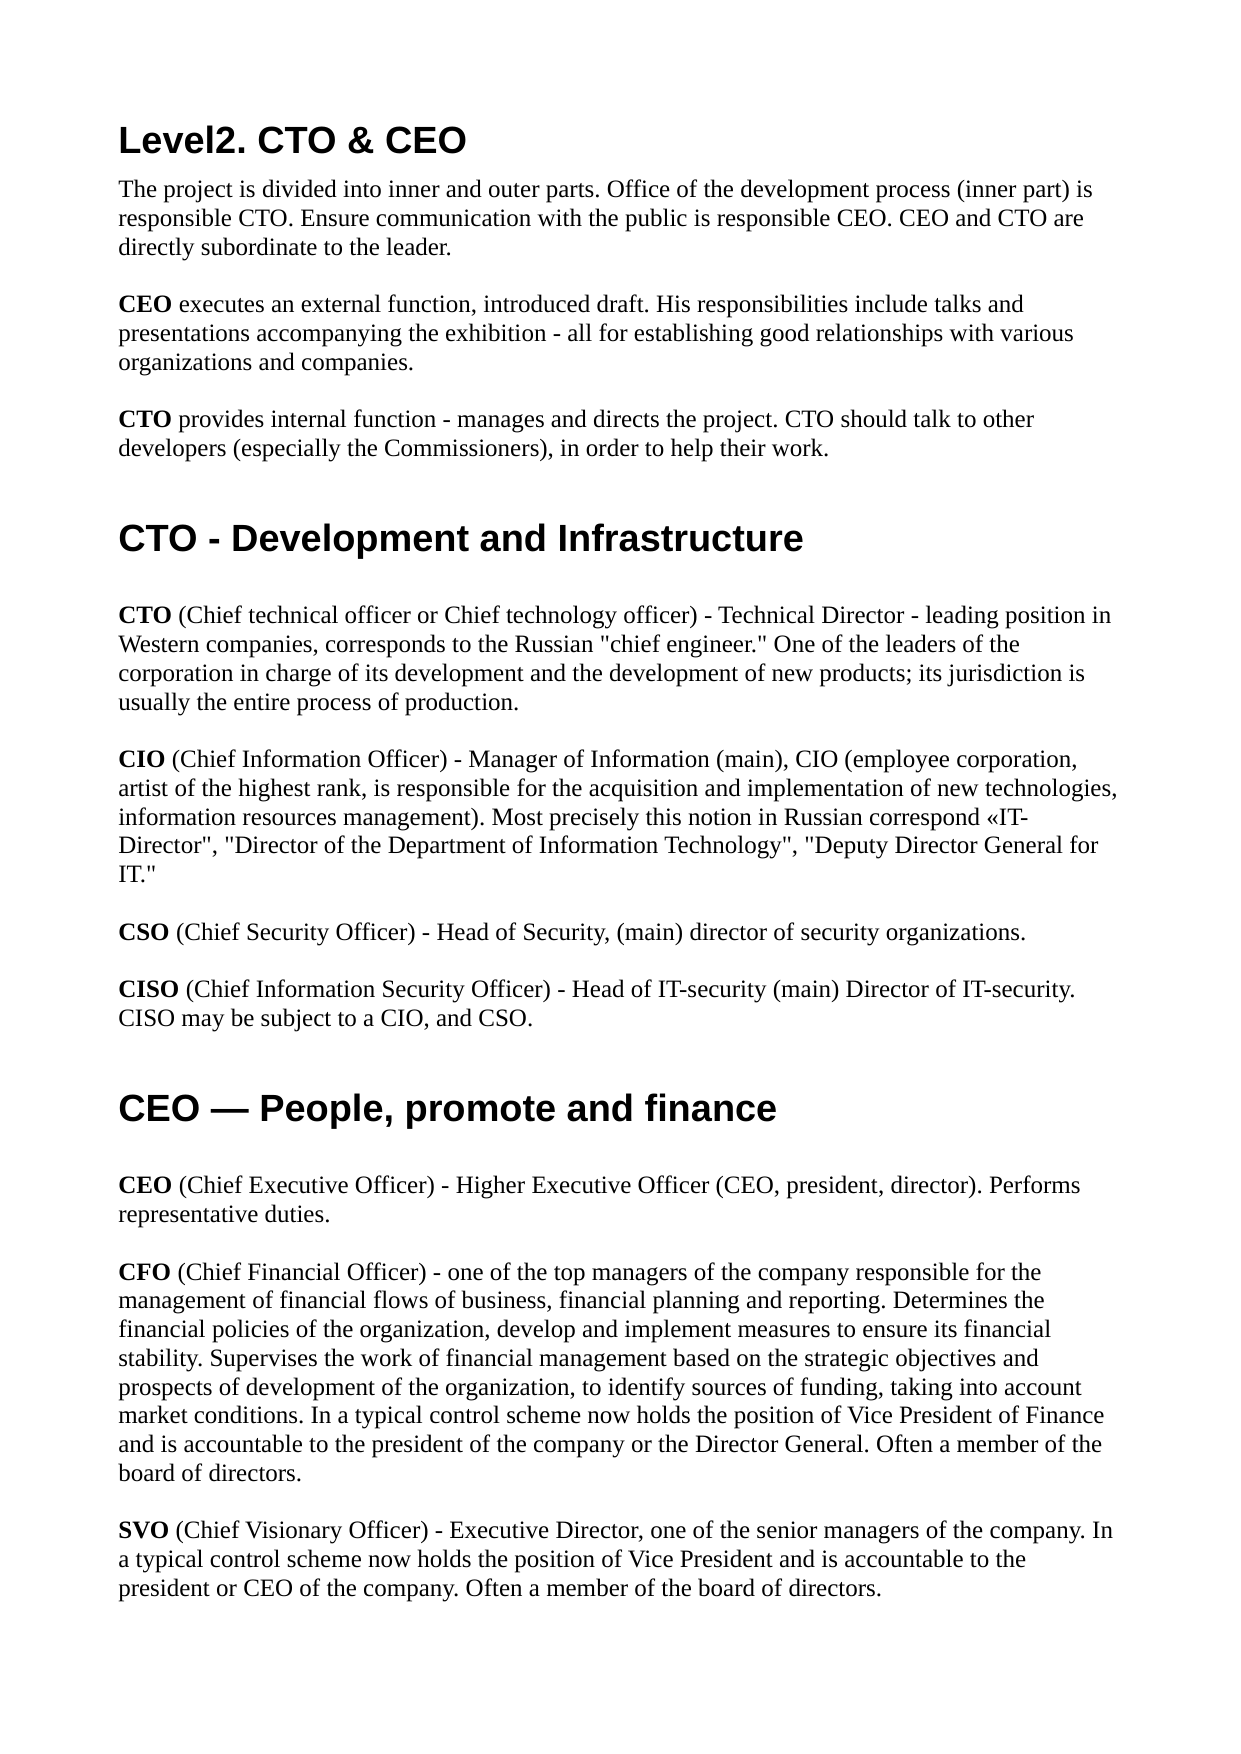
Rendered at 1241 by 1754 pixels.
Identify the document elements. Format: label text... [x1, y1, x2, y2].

subtitle CEO — People, promote and finance [118, 1085, 1122, 1129]
text CSO (Chief Security Officer) - Head of Security, (main) director of security organizations. [118, 917, 1122, 945]
text The project is divided into inner and outer parts. Office of the development process (inner part) is responsible CTO. Ensure communication with the public is responsible CEO. CEO and CTO are directly subordinate to the leader. [118, 174, 1122, 261]
text CTO (Chief technical officer or Chief technology officer) - Technical Director - leading position in Western companies, corresponds to the Russian "chief engineer." One of the leaders of the corporation in charge of its development and the development of new products; its jurisdiction is usually the entire process of production. [118, 600, 1122, 715]
text CEO executes an external function, introduced draft. His responsibilities include talks and presentations accompanying the exhibition - all for establishing good relationships with various organizations and companies. [118, 289, 1122, 376]
text SVO (Chief Visionary Officer) - Executive Director, one of the senior managers of the company. In a typical control scheme now holds the position of Vice President and is accountable to the president or CEO of the company. Often a member of the board of directors. [118, 1515, 1122, 1602]
text CEO (Chief Executive Officer) - Higher Executive Officer (CEO, president, director). Performs representative duties. [118, 1170, 1122, 1228]
text CIO (Chief Information Officer) - Manager of Information (main), CIO (employee corporation, artist of the highest rank, is responsible for the acquisition and implementation of new technologies, information resources management). Most precisely this notion in Russian correspond «IT-Director", "Director of the Department of Information Technology", "Deputy Director General for IT." [118, 744, 1122, 888]
subtitle Level2. CTO & CEO [118, 118, 1122, 162]
text CTO provides internal function - manages and directs the project. CTO should talk to other developers (especially the Commissioners), in order to help their work. [118, 404, 1122, 462]
subtitle CTO - Development and Infrastructure [118, 516, 1122, 559]
text CISO (Chief Information Security Officer) - Head of IT-security (main) Director of IT-security. CISO may be subject to a CIO, and CSO. [118, 974, 1122, 1032]
text CFO (Chief Financial Officer) - one of the top managers of the company responsible for the management of financial flows of business, financial planning and reporting. Determines the financial policies of the organization, develop and implement measures to ensure its financial stability. Supervises the work of financial management based on the strategic objectives and prospects of development of the organization, to identify sources of funding, taking into account market conditions. In a typical control scheme now holds the position of Vice President of Finance and is accountable to the president of the company or the Director General. Often a member of the board of directors. [118, 1257, 1122, 1487]
